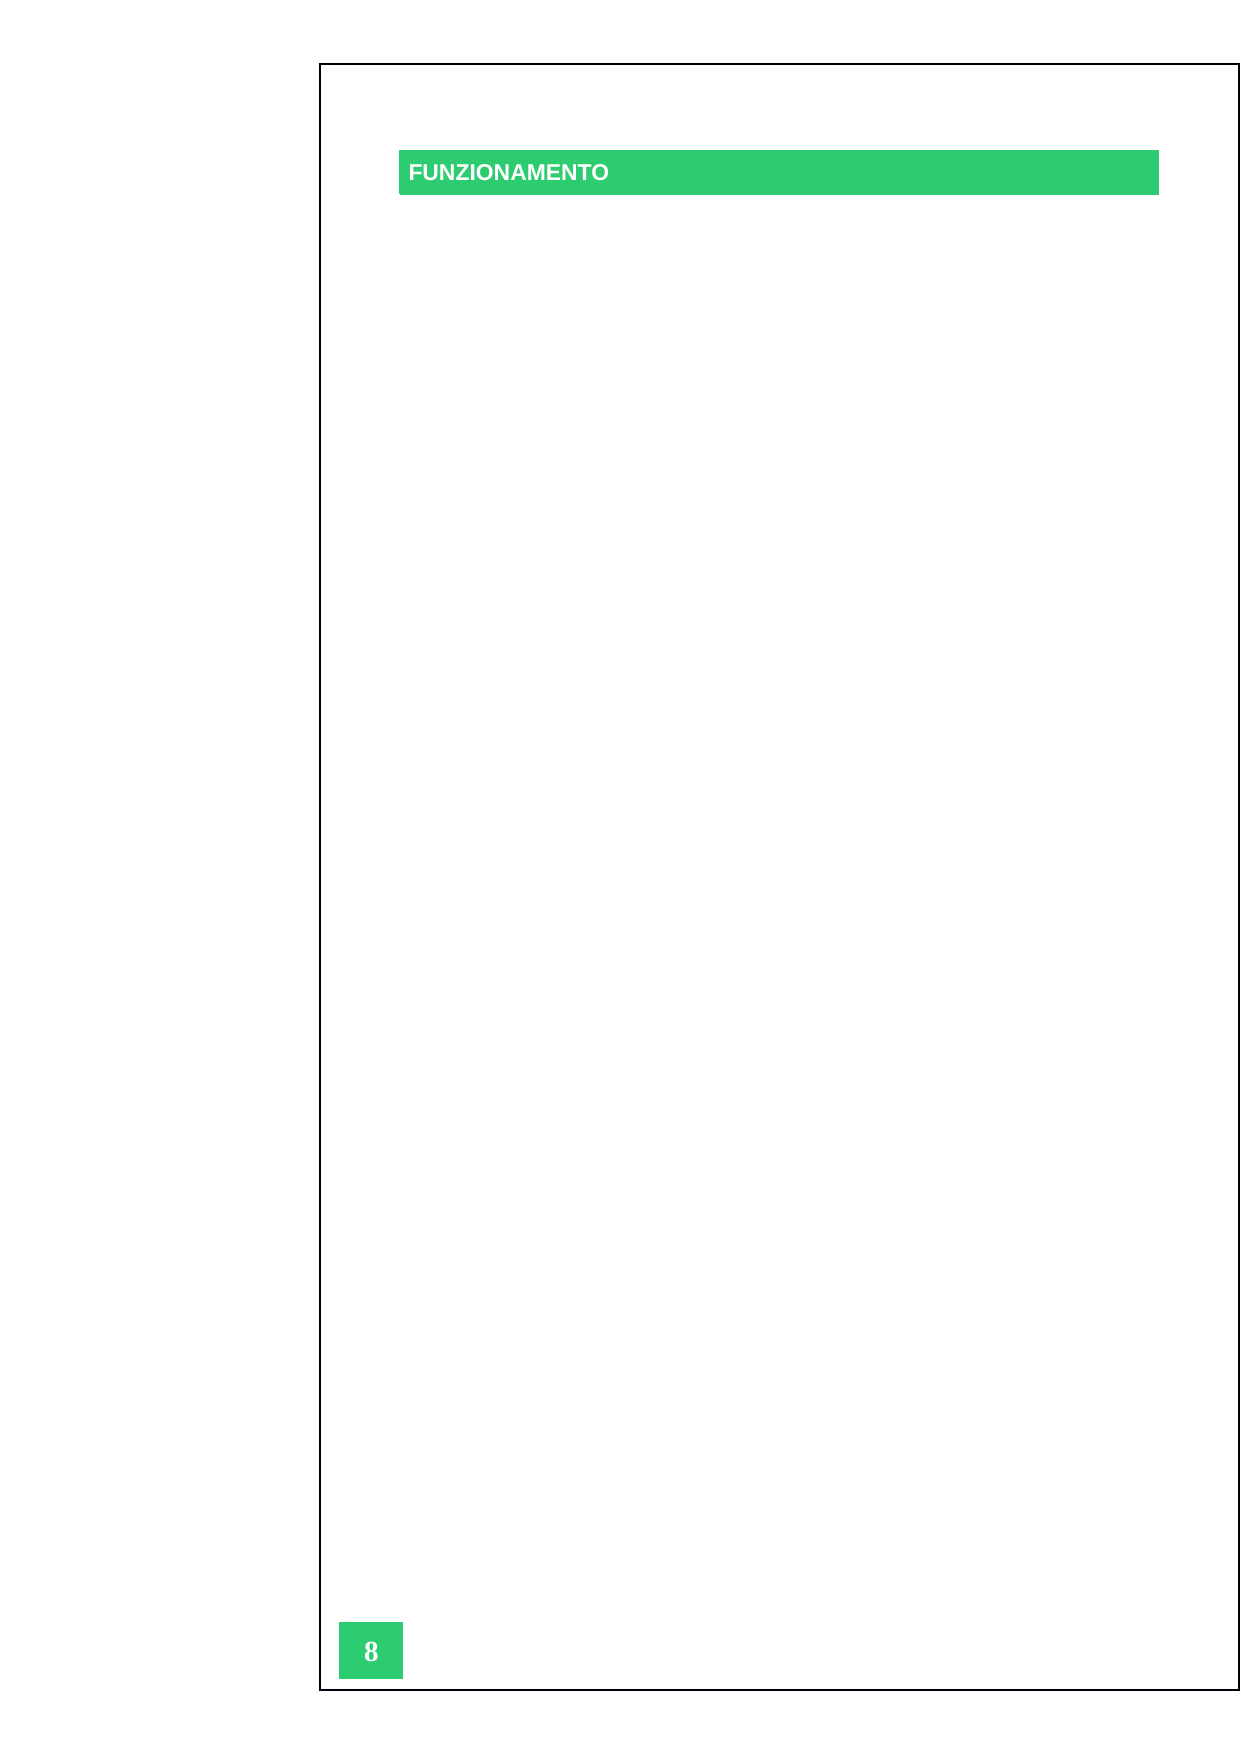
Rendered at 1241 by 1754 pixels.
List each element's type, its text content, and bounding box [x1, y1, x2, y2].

subtitle funzionamento [401, 151, 1158, 194]
